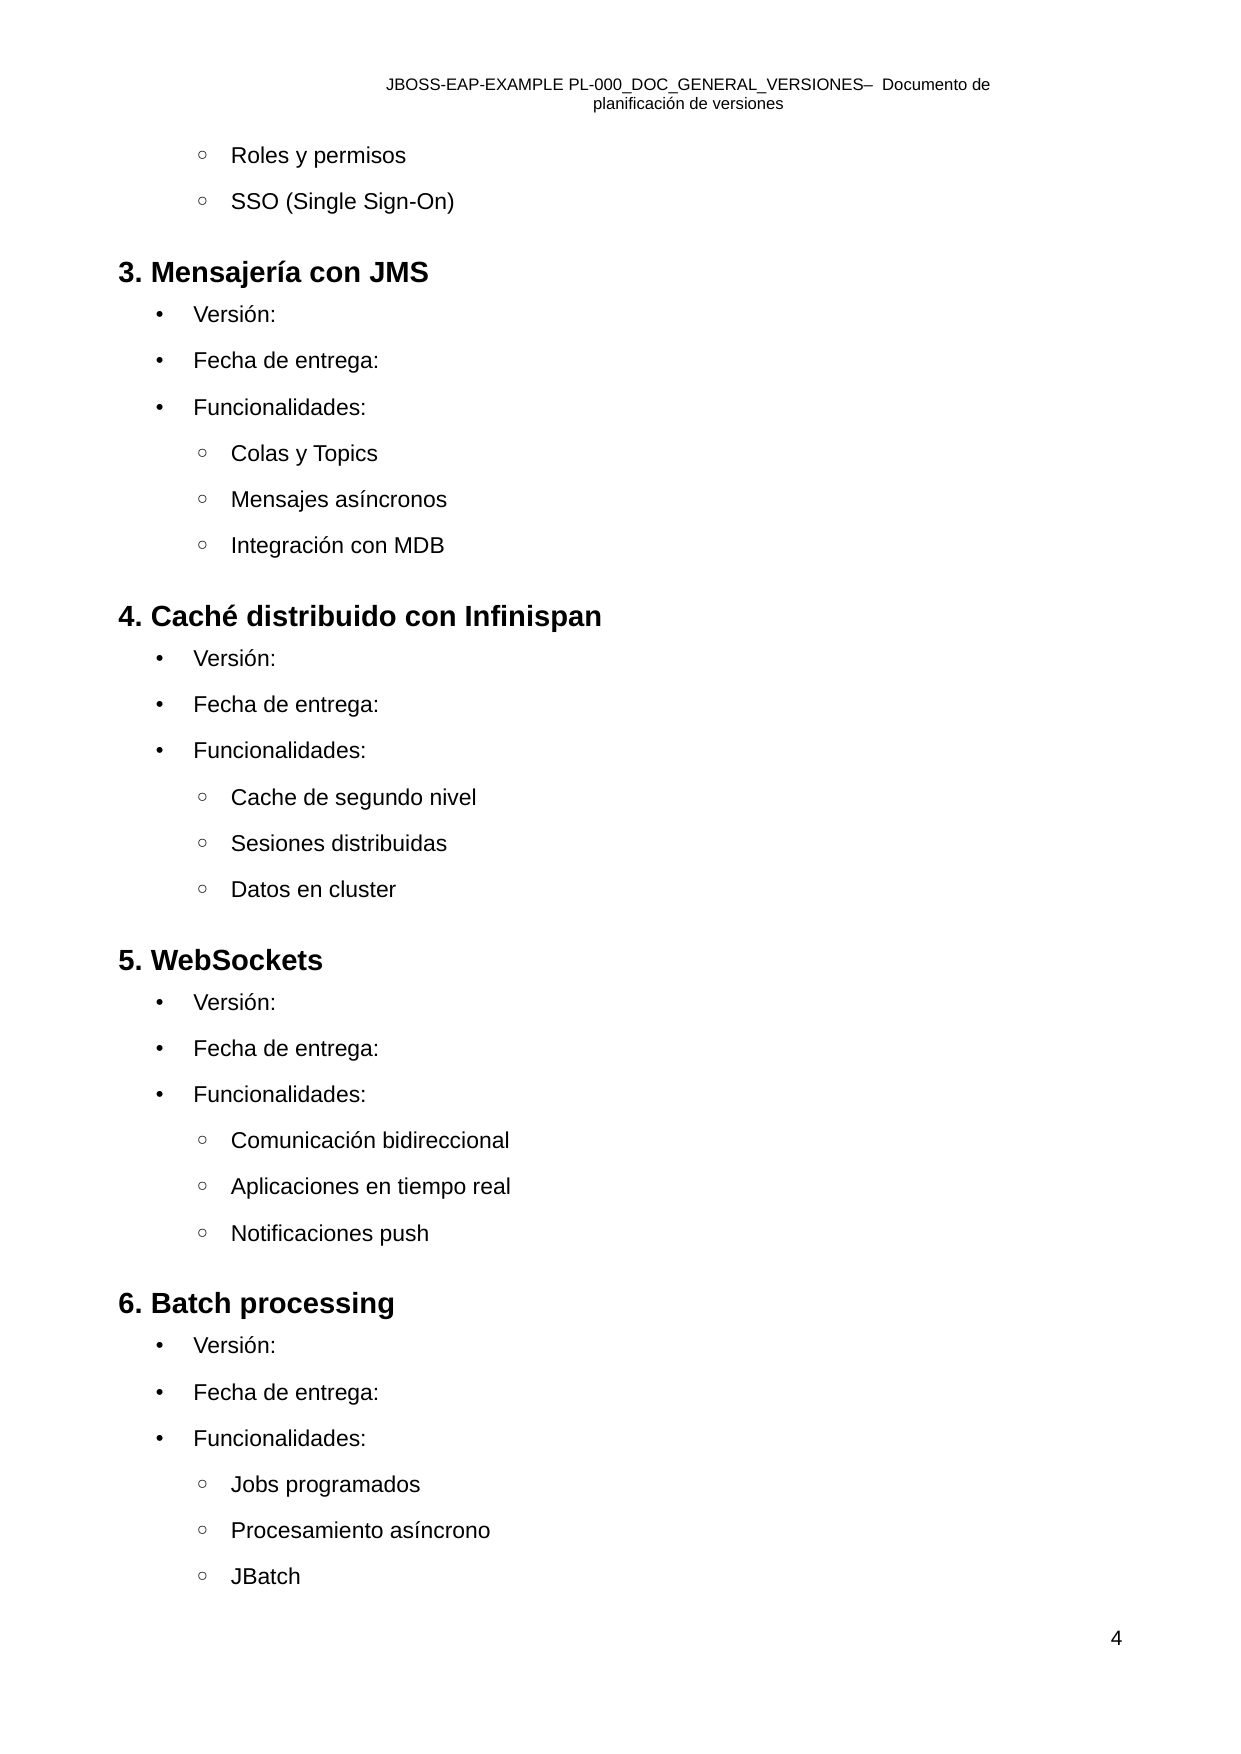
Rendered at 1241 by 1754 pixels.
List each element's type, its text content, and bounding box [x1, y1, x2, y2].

subtitle . WebSockets [118, 943, 1122, 976]
list Notificaciones push [193, 1219, 1122, 1246]
list Sesiones distribuidas [193, 829, 1122, 856]
list SSO (Single Sign-On) [193, 188, 1122, 214]
list Datos en cluster [193, 876, 1122, 902]
list Fecha de entrega: [156, 347, 1122, 374]
subtitle . Mensajería con JMS [118, 255, 1122, 289]
list Funcionalidades: [156, 737, 1122, 764]
list Mensajes asíncronos [193, 486, 1122, 512]
list Roles y permisos [193, 142, 1122, 168]
list Cache de segundo nivel [193, 783, 1122, 810]
subtitle . Caché distribuido con Infinispan [118, 599, 1122, 632]
list Jobs programados [193, 1471, 1122, 1497]
list Funcionalidades: [156, 1425, 1122, 1451]
list Fecha de entrega: [156, 1379, 1122, 1405]
list Integración con MDB [193, 532, 1122, 558]
list Versión: [156, 301, 1122, 328]
list JBatch [193, 1563, 1122, 1589]
list Funcionalidades: [156, 393, 1122, 420]
list Funcionalidades: [156, 1081, 1122, 1107]
list Fecha de entrega: [156, 1035, 1122, 1061]
list Comunicación bidireccional [193, 1127, 1122, 1153]
list Fecha de entrega: [156, 691, 1122, 717]
list Procesamiento asíncrono [193, 1517, 1122, 1543]
list Versión: [156, 645, 1122, 671]
subtitle . Batch processing [118, 1286, 1122, 1320]
list Colas y Topics [193, 440, 1122, 466]
list Aplicaciones en tiempo real [193, 1173, 1122, 1200]
list Versión: [156, 1332, 1122, 1359]
list Versión: [156, 989, 1122, 1015]
